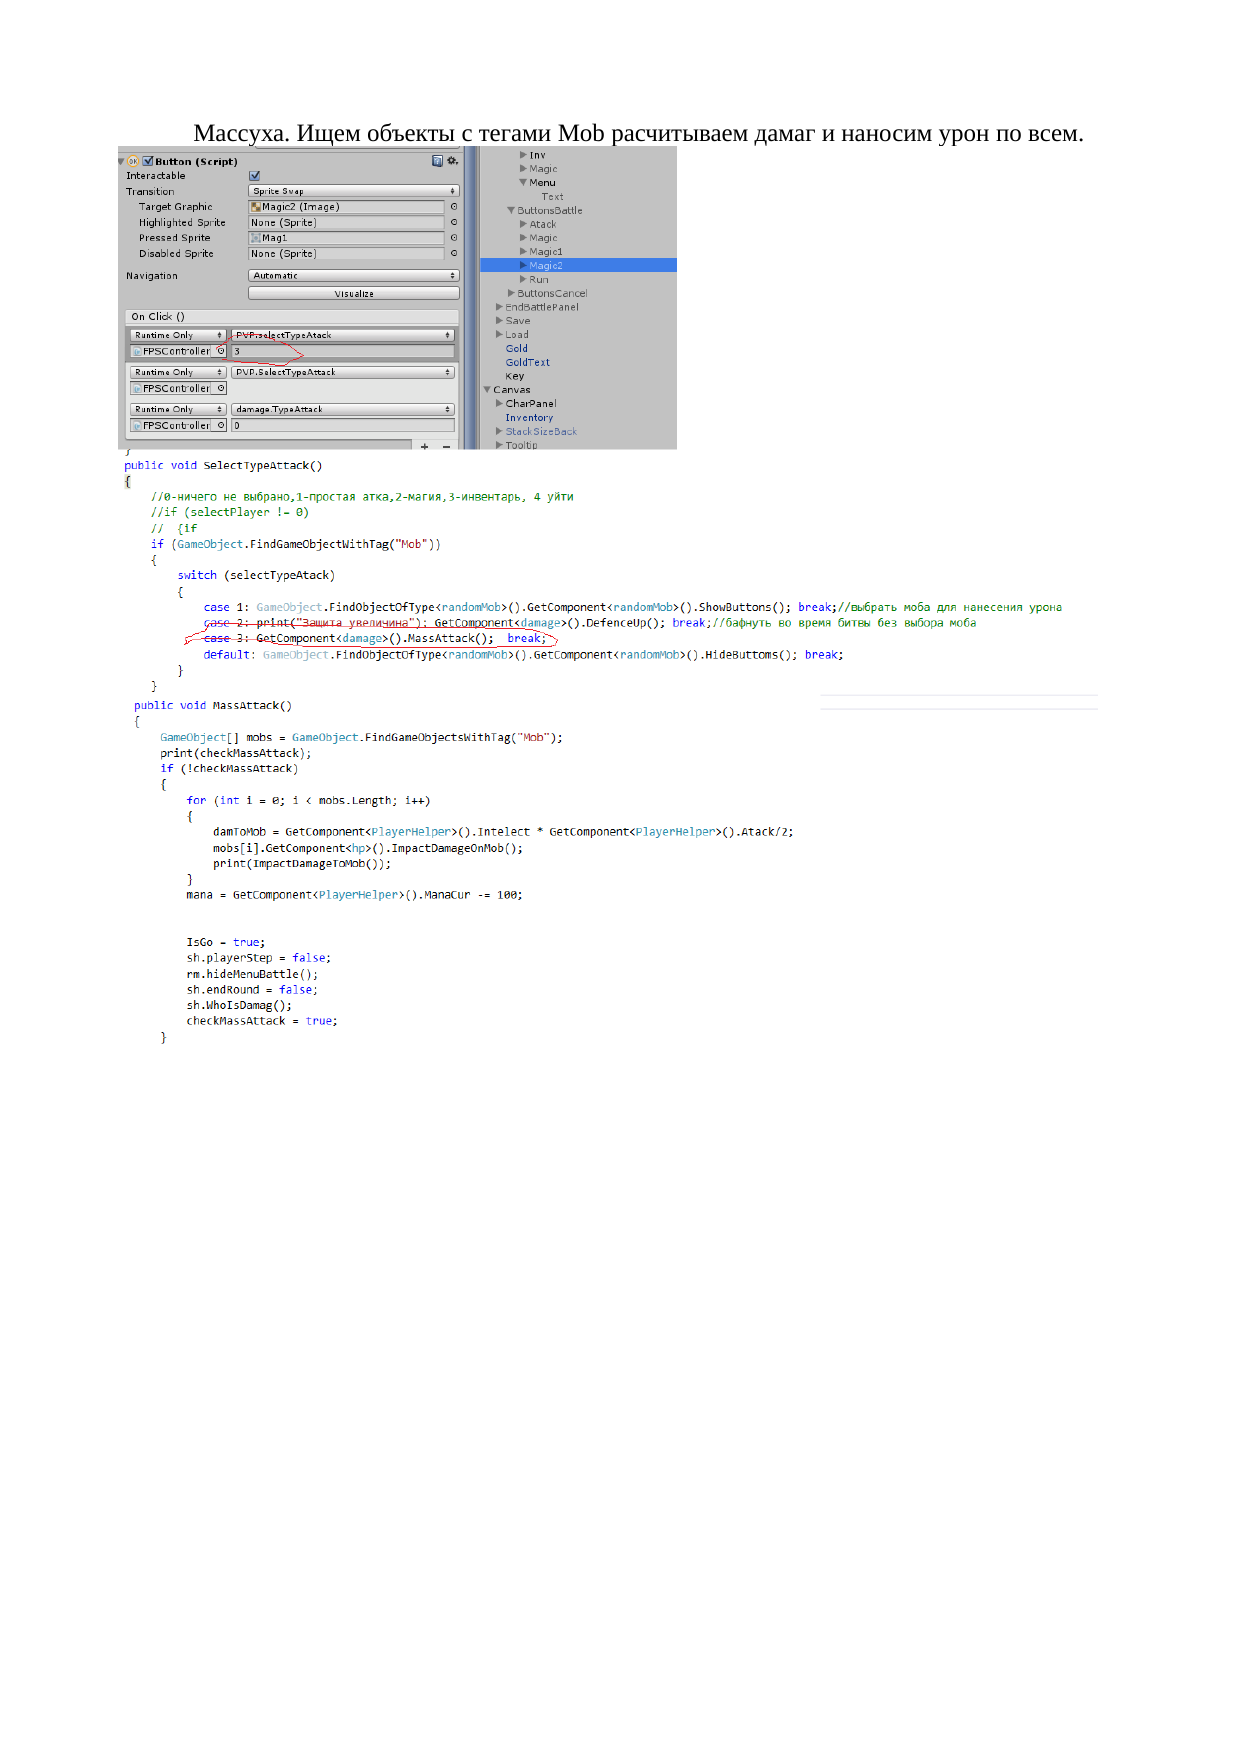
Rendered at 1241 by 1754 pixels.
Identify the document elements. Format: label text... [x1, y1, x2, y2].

list Массуха. Ищем объекты с тегами Mob расчитываем дамаг и наносим урон по всем. [156, 118, 1122, 146]
